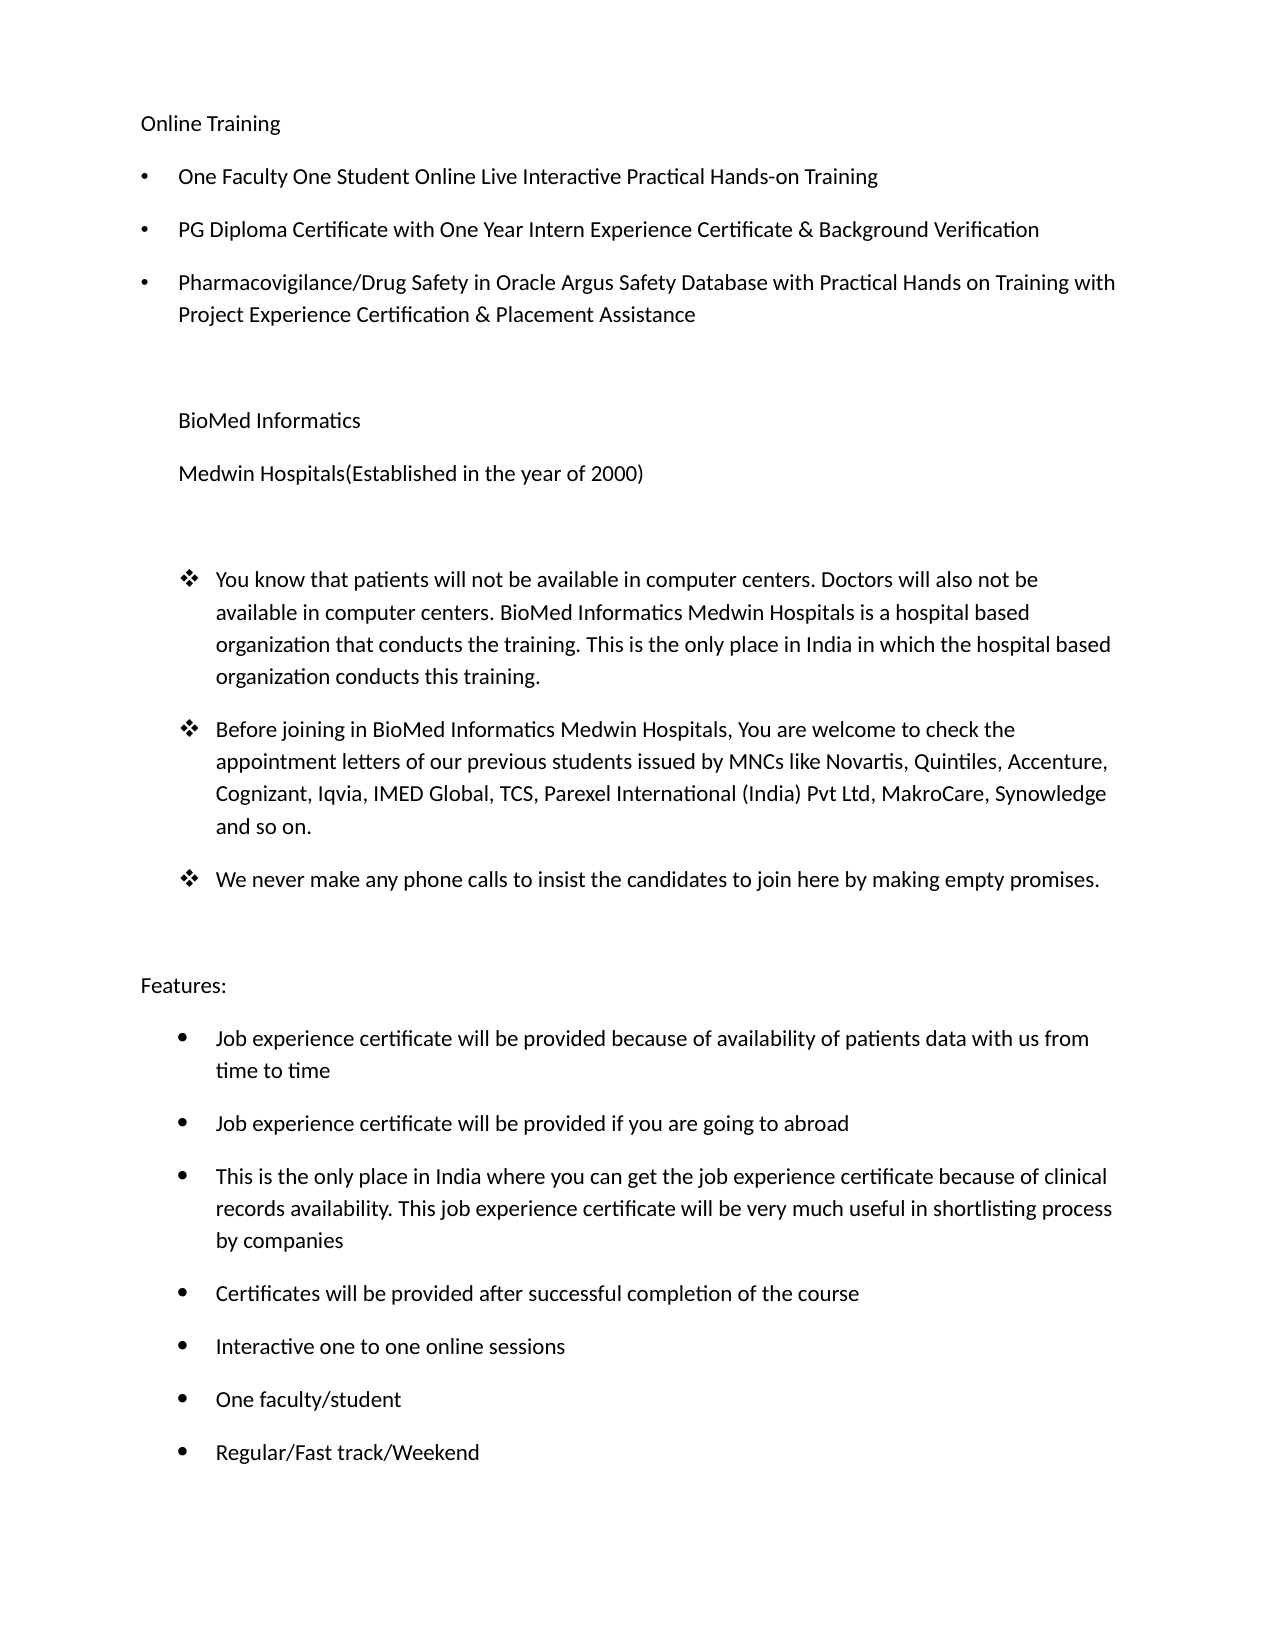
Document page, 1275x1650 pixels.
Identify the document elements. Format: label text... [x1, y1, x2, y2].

list Certificates will be provided after successful completion of the course [178, 1279, 1125, 1307]
list Pharmacovigilance/Drug Safety in Oracle Argus Safety Database with Practical Hands on Training with Project Experience Certification & Placement Assistance [141, 268, 1125, 328]
list Before joining in BioMed Informatics Medwin Hospitals, You are welcome to check the appointment letters of our previous students issued by MNCs like Novartis, Quintiles, Accenture, Cognizant, Iqvia, IMED Global, TCS, Parexel International (India) Pvt Ltd, MakroCare, Synowledge and so on. [178, 715, 1125, 840]
list Job experience certificate will be provided because of availability of patients data with us from time to time [178, 1024, 1125, 1084]
list One faculty/student [178, 1386, 1125, 1413]
list Interactive one to one online sessions [178, 1332, 1125, 1361]
list This is the only place in India where you can get the job experience certificate because of clinical records availability. This job experience certificate will be very much useful in shortlisting process by companies [178, 1162, 1125, 1254]
list Job experience certificate will be provided if you are going to abroad [178, 1109, 1125, 1137]
list You know that patients will not be available in computer centers. Doctors will also not be available in computer centers. BioMed Informatics Medwin Hospitals is a hospital based organization that conducts the training. This is the only place in India in which the hospital based organization conducts this training. [178, 566, 1125, 690]
list One Faculty One Student Online Live Interactive Practical Hands-on Training [141, 162, 1125, 190]
text Features: [141, 971, 1125, 999]
list PG Diploma Certificate with One Year Intern Experience Certificate & Background Verification [141, 215, 1125, 243]
list Medwin Hospitals(Established in the year of 2000) [141, 459, 1125, 488]
list BioMed Informatics [141, 407, 1125, 434]
text Online Training [141, 109, 1125, 137]
list We never make any phone calls to insist the candidates to join here by making empty promises. [178, 865, 1125, 893]
list Regular/Fast track/Weekend [178, 1438, 1125, 1467]
